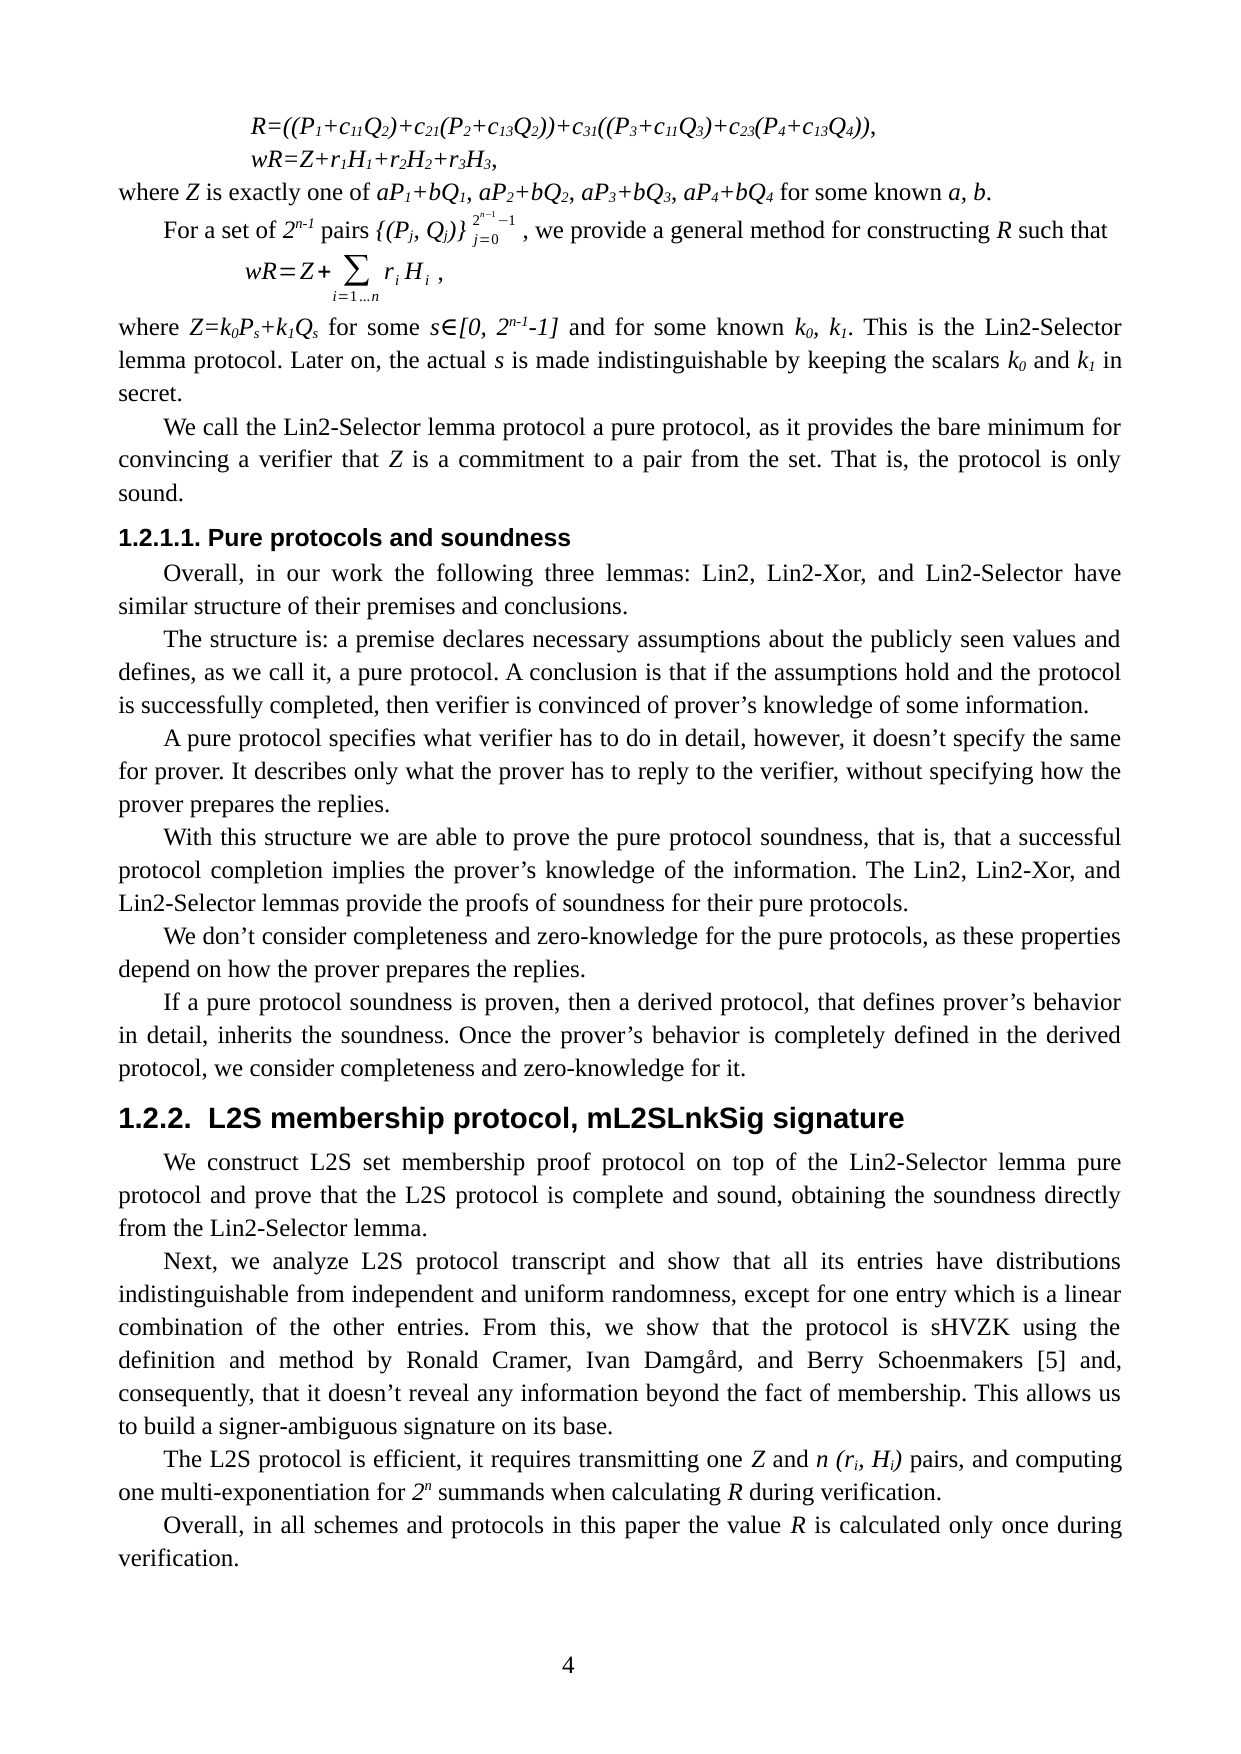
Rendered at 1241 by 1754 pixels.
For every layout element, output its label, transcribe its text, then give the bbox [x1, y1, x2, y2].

subtitle 1.2.1.1. Pure protocols and soundness [118, 523, 1122, 552]
text where Z is exactly one of aP1+bQ1, aP2+bQ2, aP3+bQ3, aP4+bQ4 for some known a, b. [118, 177, 1122, 206]
text Overall, in our work the following three lemmas: Lin2, Lin2-Xor, and Lin2-Selector have similar structure of their premises and conclusions. [118, 558, 1122, 620]
text Next, we analyze L2S protocol transcript and show that all its entries have distributions indistinguishable from independent and uniform randomness, except for one entry which is a linear combination of the other entries. From this, we show that the protocol is sHVZK using the definition and method by Ronald Cramer, Ivan Damgård, and Berry Schoenmakers [5] and, consequently, that it doesn’t reveal any information beyond the fact of membership. This allows us to build a signer-ambiguous signature on its base. [118, 1246, 1122, 1440]
text We call the Lin2-Selector lemma protocol a pure protocol, as it provides the bare minimum for convincing a verifier that Z is a commitment to a pair from the set. That is, the protocol is only sound. [118, 412, 1122, 506]
text We don’t consider completeness and zero-knowledge for the pure protocols, as these properties depend on how the prover prepares the replies. [118, 921, 1122, 983]
text The structure is: a premise declares necessary assumptions about the publicly seen values and defines, as we call it, a pure protocol. A conclusion is that if the assumptions hold and the protocol is successfully completed, then verifier is convinced of prover’s knowledge of some information. [118, 624, 1122, 719]
text We construct L2S set membership proof protocol on top of the Lin2-Selector lemma pure protocol and prove that the L2S protocol is complete and sound, obtaining the soundness directly from the Lin2-Selector lemma. [118, 1147, 1122, 1242]
subtitle 1.2.2. L2S membership protocol, mL2SLnkSig signature [118, 1101, 1122, 1134]
text where Z=k0Ps+k1Qs for some s∈[0, 2n-1-1] and for some known k0, k1. This is the Lin2-Selector lemma protocol. Later on, the actual s is made indistinguishable by keeping the scalars k0 and k1 in secret. [118, 312, 1122, 407]
text If a pure protocol soundness is proven, then a derived protocol, that defines prover’s behavior in detail, inherits the soundness. Once the prover’s behavior is completely defined in the derived protocol, we consider completeness and zero-knowledge for it. [118, 987, 1122, 1082]
text For a set of 2n-1 pairs {(Pj, Qj)}, we provide a general method for constructing R such that [118, 210, 1122, 247]
text A pure protocol specifies what verifier has to do in detail, however, it doesn’t specify the same for prover. It describes only what the prover has to reply to the verifier, without specifying how the prover prepares the replies. [118, 723, 1122, 818]
text , [118, 251, 1122, 308]
text With this structure we are able to prove the pure protocol soundness, that is, that a successful protocol completion implies the prover’s knowledge of the information. The Lin2, Lin2-Xor, and Lin2-Selector lemmas provide the proofs of soundness for their pure protocols. [118, 822, 1122, 917]
text R=((P1+c11Q2)+c21(P2+c13Q2))+c31((P3+c11Q3)+c23(P4+c13Q4)), [118, 111, 1122, 140]
text The L2S protocol is efficient, it requires transmitting one Z and n (ri, Hi) pairs, and computing one multi-exponentiation for 2n summands when calculating R during verification. [118, 1444, 1122, 1506]
text Overall, in all schemes and protocols in this paper the value R is calculated only once during verification. [118, 1510, 1122, 1572]
text wR=Z+r1H1+r2H2+r3H3, [118, 144, 1122, 173]
